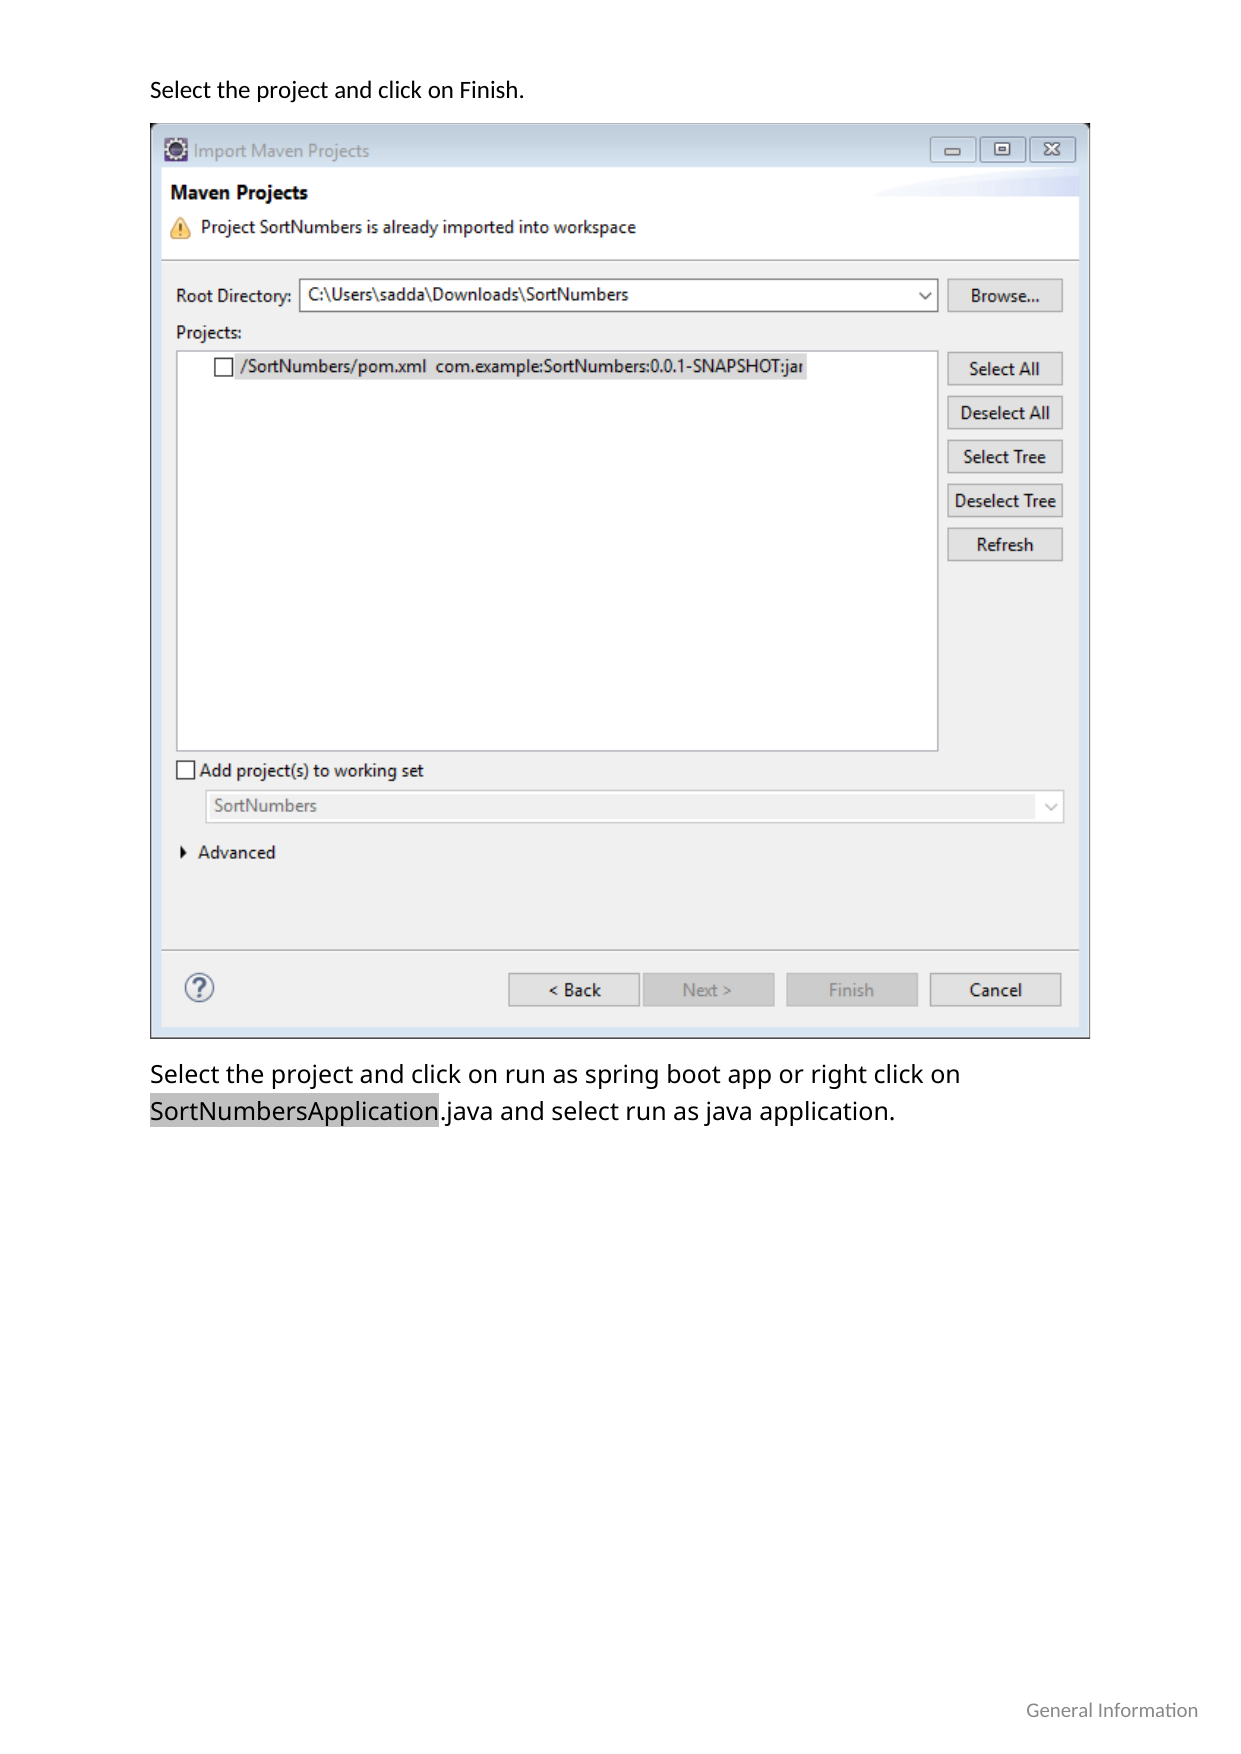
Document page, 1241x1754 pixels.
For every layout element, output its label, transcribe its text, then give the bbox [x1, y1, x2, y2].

text Select the project and click on run as spring boot app or right click on SortNumbersApplication.java and select run as java application. [150, 1057, 1090, 1127]
text Select the project and click on Finish. [150, 74, 1090, 104]
